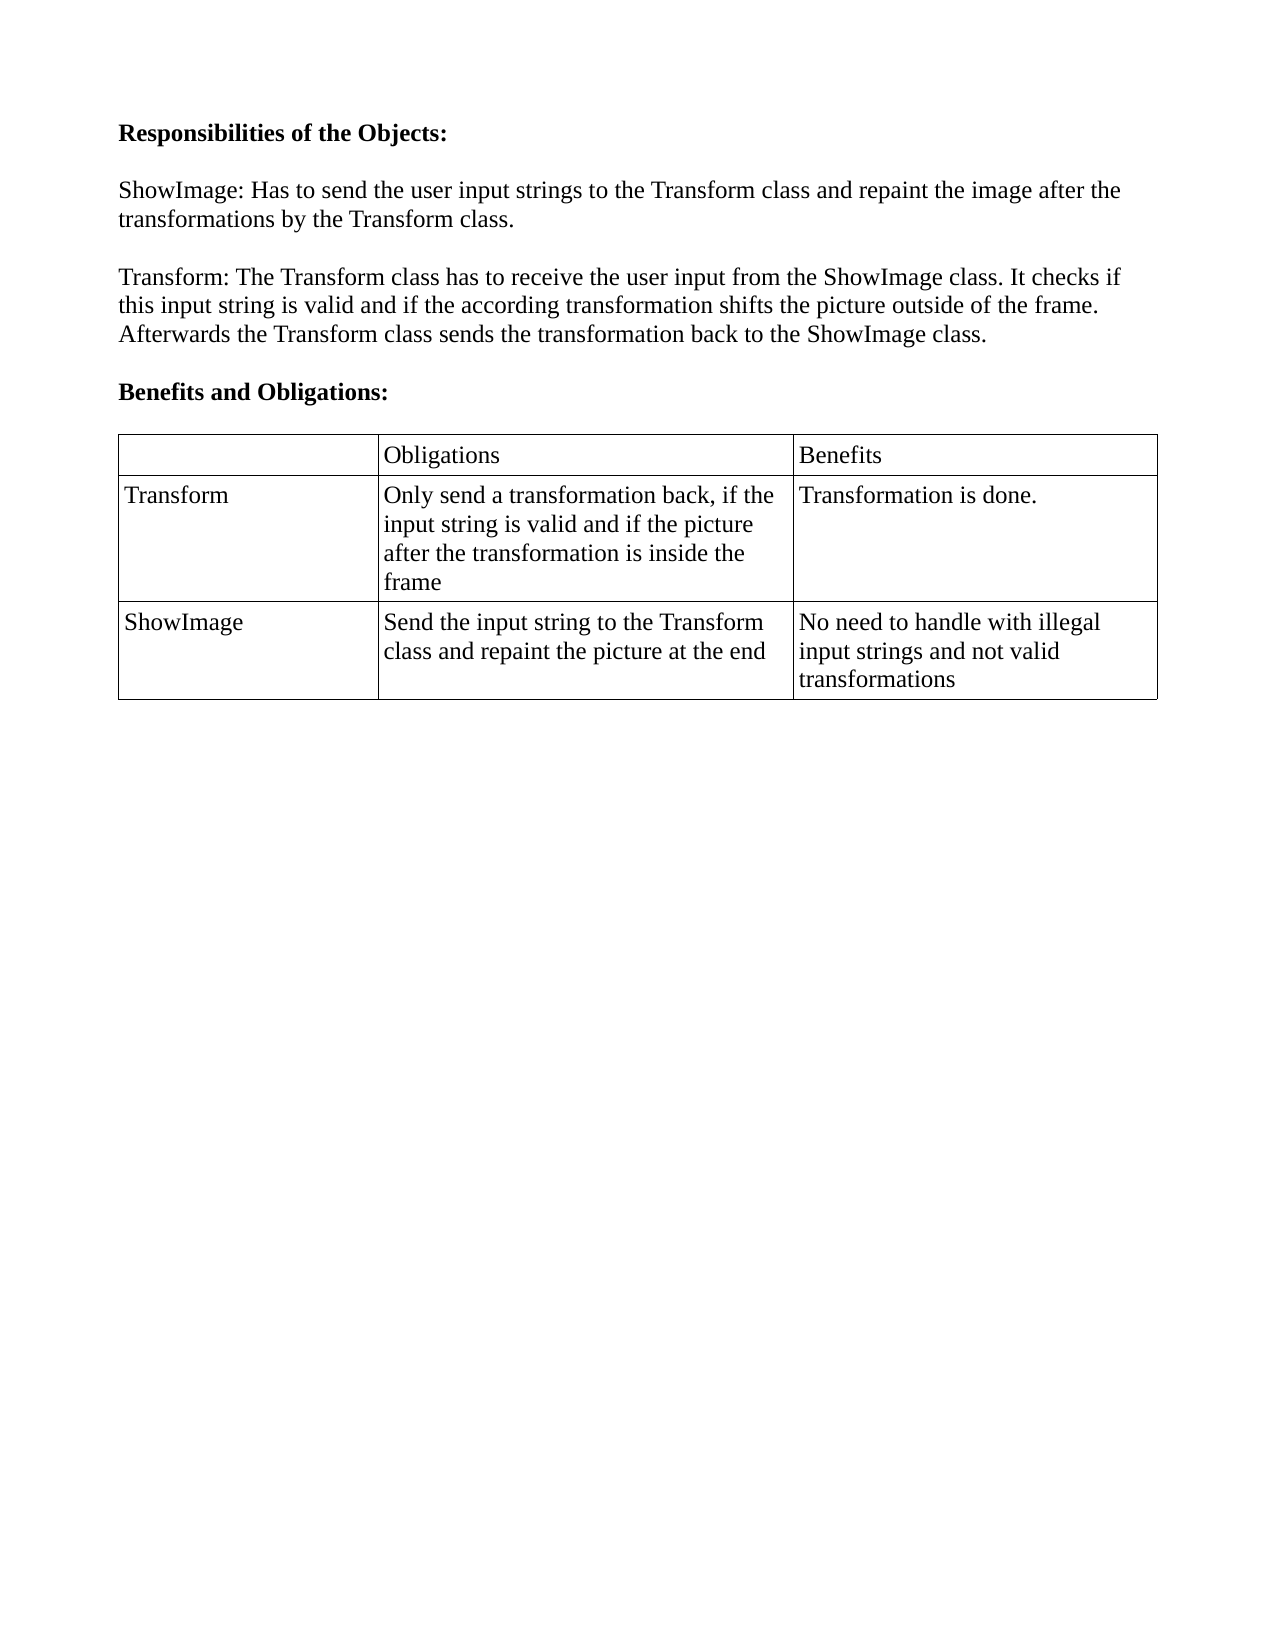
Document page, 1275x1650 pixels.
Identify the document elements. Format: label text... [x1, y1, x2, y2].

table_cell ShowImage [119, 602, 378, 699]
text Responsibilities of the Objects: [118, 118, 1157, 147]
text Benefits and Obligations: [118, 377, 1157, 406]
table_cell Transformation is done. [794, 476, 1157, 601]
table_cell Transform [119, 476, 378, 601]
table_cell Send the input string to the Transform class and repaint the picture at the end [379, 602, 793, 699]
text Transform: The Transform class has to receive the user input from the ShowImage class. It checks if this input string is valid and if the according transformation shifts the picture outside of the frame. Afterwards the Transform class sends the transformation back to the ShowImage class. [118, 262, 1157, 348]
text ShowImage: Has to send the user input strings to the Transform class and repaint the image after the transformations by the Transform class. [118, 176, 1157, 233]
table_cell Only send a transformation back, if the input string is valid and if the picture after the transformation is inside the frame [379, 476, 793, 601]
table_header [119, 435, 378, 475]
table_header Obligations [379, 435, 793, 475]
table_cell No need to handle with illegal input strings and not valid transformations [794, 602, 1157, 699]
table_header Benefits [794, 435, 1157, 475]
